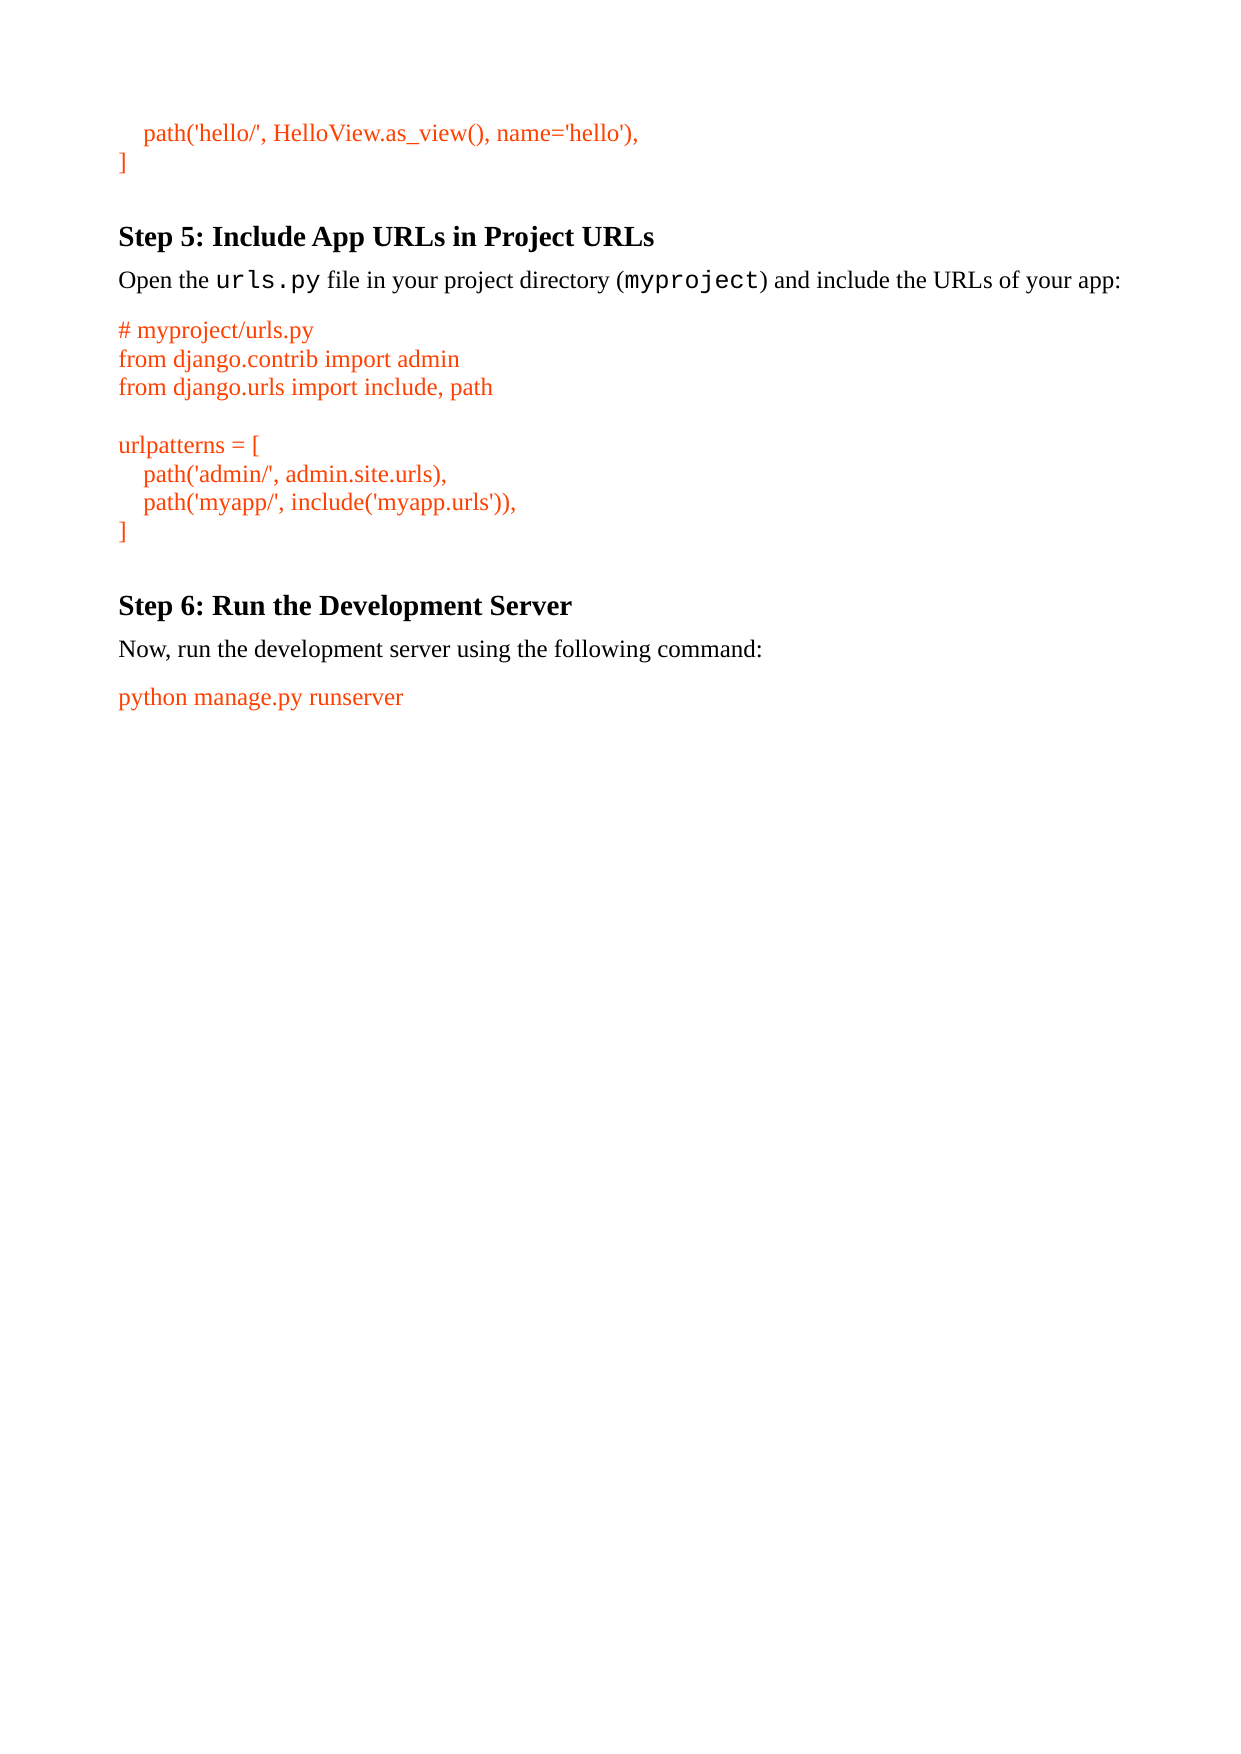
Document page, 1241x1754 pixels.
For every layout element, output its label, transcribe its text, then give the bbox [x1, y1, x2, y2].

subtitle Step 6: Run the Development Server [118, 588, 1122, 622]
text path('myapp/', include('myapp.urls')), [118, 487, 1122, 516]
text ] [118, 516, 1122, 545]
text path('admin/', admin.site.urls), [118, 459, 1122, 487]
text from django.contrib import admin [118, 344, 1122, 372]
text python manage.py runserver [118, 682, 1122, 711]
text Now, run the development server using the following command: [118, 634, 1122, 663]
text from django.urls import include, path [118, 372, 1122, 401]
text ] [118, 147, 1122, 176]
subtitle Step 5: Include App URLs in Project URLs [118, 219, 1122, 252]
text # myproject/urls.py [118, 315, 1122, 344]
text urlpatterns = [ [118, 430, 1122, 459]
text Open the urls.py file in your project directory (myproject) and include the URLs of your app: [118, 265, 1122, 296]
text path('hello/', HelloView.as_view(), name='hello'), [118, 118, 1122, 147]
